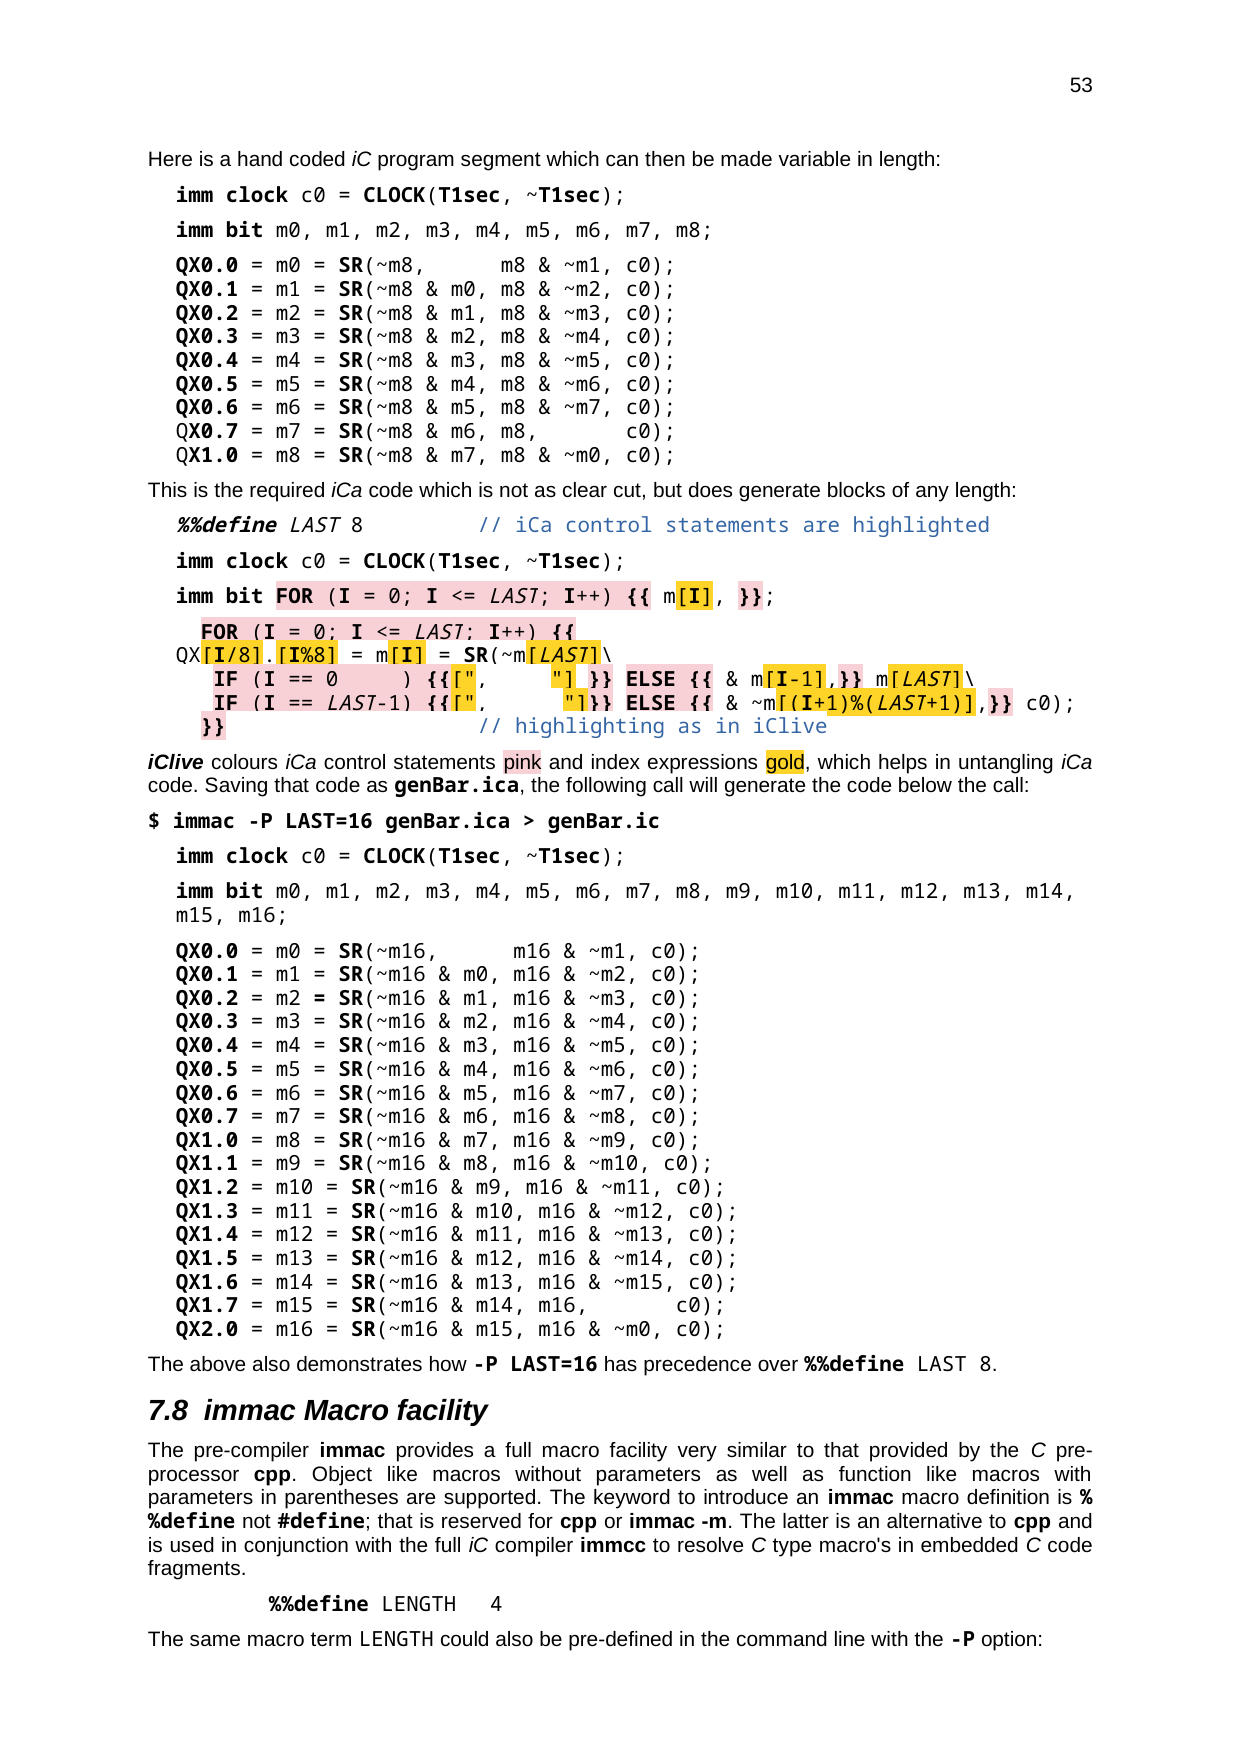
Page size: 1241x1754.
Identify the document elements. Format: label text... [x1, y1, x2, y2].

text imm bit m0, m1, m2, m3, m4, m5, m6, m7, m8; [176, 218, 1092, 242]
text imm clock c0 = CLOCK(T1sec, ~T1sec); [176, 845, 1092, 868]
text %%define LAST 8 // iCa control statements are highlighted [176, 514, 1092, 538]
text $ immac -P LAST=16 genBar.ica > genBar.ic [148, 809, 1092, 833]
text iClive colours iCa control statements pink and index expressions gold, which helps in untangling iCa code. Saving that code as genBar.ica, the following call will generate the code below the call: [148, 750, 1092, 797]
text QX0.0 = m0 = SR(~m16, m16 & ~m1, c0); QX0.1 = m1 = SR(~m16 & m0, m16 & ~m2, c0); QX0.2 = m2 = SR(~m16 & m1, m16 & ~m3, c0); QX0.3 = m3 = SR(~m16 & m2, m16 & ~m4, c0); QX0.4 = m4 = SR(~m16 & m3, m16 & ~m5, c0); QX0.5 = m5 = SR(~m16 & m4, m16 & ~m6, c0); QX0.6 = m6 = SR(~m16 & m5, m16 & ~m7, c0); QX0.7 = m7 = SR(~m16 & m6, m16 & ~m8, c0); QX1.0 = m8 = SR(~m16 & m7, m16 & ~m9, c0); QX1.1 = m9 = SR(~m16 & m8, m16 & ~m10, c0); QX1.2 = m10 = SR(~m16 & m9, m16 & ~m11, c0); QX1.3 = m11 = SR(~m16 & m10, m16 & ~m12, c0); QX1.4 = m12 = SR(~m16 & m11, m16 & ~m13, c0); QX1.5 = m13 = SR(~m16 & m12, m16 & ~m14, c0); QX1.6 = m14 = SR(~m16 & m13, m16 & ~m15, c0); QX1.7 = m15 = SR(~m16 & m14, m16, c0); QX2.0 = m16 = SR(~m16 & m15, m16 & ~m0, c0); [176, 939, 1092, 1341]
text imm bit m0, m1, m2, m3, m4, m5, m6, m7, m8, m9, m10, m11, m12, m13, m14, m15, m16; [176, 880, 1092, 927]
text %%define LENGTH 4 [268, 1592, 1092, 1616]
text FOR (I = 0; I <= LAST; I++) {{ QX[I/8].[I%8] = m[I] = SR(~m[LAST]\ IF (I == 0 ) {{[", "] }} ELSE {{ & m[I-1],}} m[LAST]\ IF (I == LAST-1) {{[", "]}} ELSE {{ & ~m[(I+1)%(LAST+1)],}} c0); }} // highlighting as in iClive [176, 620, 1092, 738]
subtitle immac Macro facility [148, 1394, 1092, 1427]
text imm clock c0 = CLOCK(T1sec, ~T1sec); [176, 549, 1092, 573]
text The pre-compiler immac provides a full macro facility very similar to that provided by the C pre-processor cpp. Object like macros without parameters as well as function like macros with parameters in parentheses are supported. The keyword to introduce an immac macro definition is %%define not #define; that is reserved for cpp or immac -m. The latter is an alternative to cpp and is used in conjunction with the full iC compiler immcc to resolve C type macro's in embedded C code fragments. [148, 1438, 1092, 1580]
text imm bit FOR (I = 0; I <= LAST; I++) {{ m[I], }}; [176, 585, 1092, 608]
text imm clock c0 = CLOCK(T1sec, ~T1sec); [176, 183, 1092, 207]
text The above also demonstrates how -P LAST=16 has precedence over %%define LAST 8. [148, 1353, 1092, 1377]
text The same macro term LENGTH could also be pre-defined in the command line with the -P option: [148, 1628, 1092, 1651]
text Here is a hand coded iC program segment which can then be made variable in length: [148, 148, 1092, 171]
text QX0.0 = m0 = SR(~m8, m8 & ~m1, c0); QX0.1 = m1 = SR(~m8 & m0, m8 & ~m2, c0); QX0.2 = m2 = SR(~m8 & m1, m8 & ~m3, c0); QX0.3 = m3 = SR(~m8 & m2, m8 & ~m4, c0); QX0.4 = m4 = SR(~m8 & m3, m8 & ~m5, c0); QX0.5 = m5 = SR(~m8 & m4, m8 & ~m6, c0); QX0.6 = m6 = SR(~m8 & m5, m8 & ~m7, c0); QX0.7 = m7 = SR(~m8 & m6, m8, c0); QX1.0 = m8 = SR(~m8 & m7, m8 & ~m0, c0); [176, 254, 1092, 467]
text This is the required iCa code which is not as clear cut, but does generate blocks of any length: [148, 478, 1092, 502]
